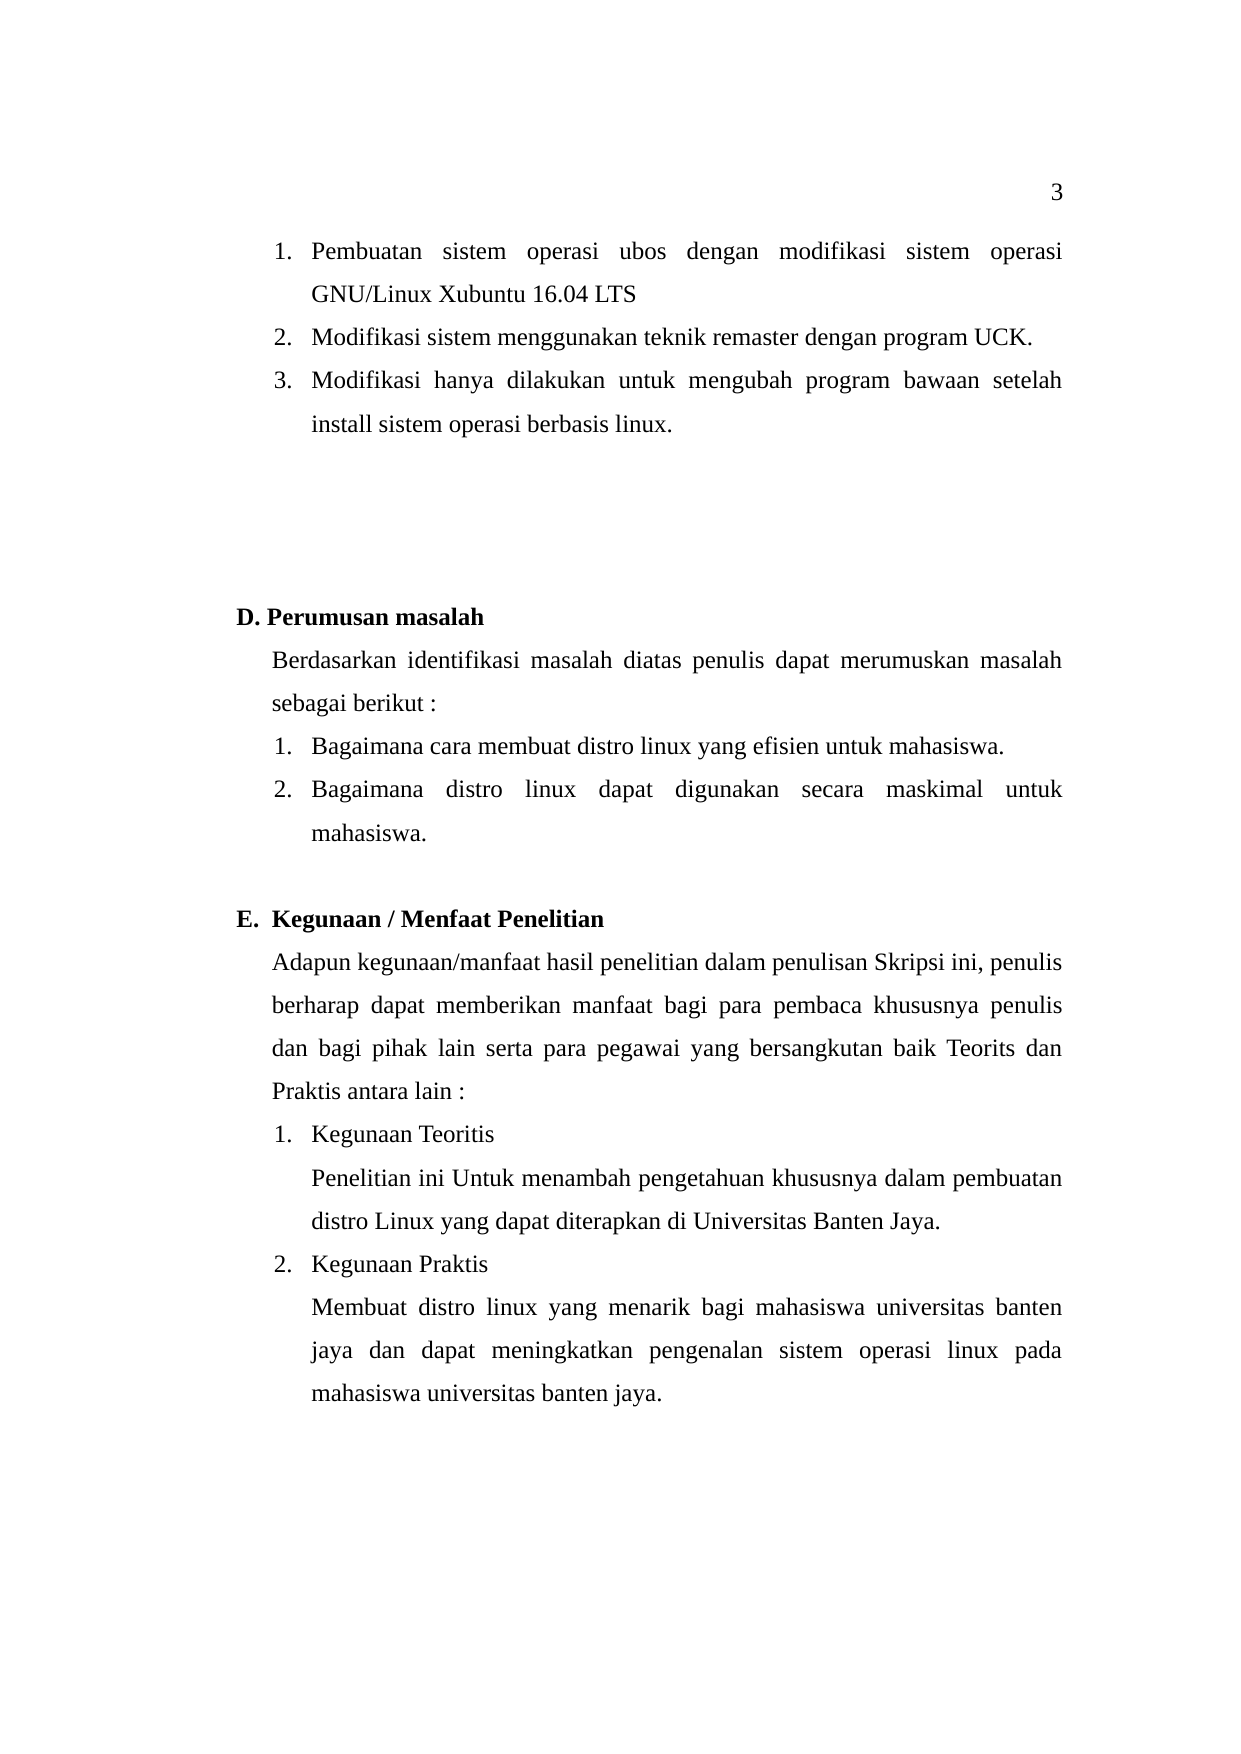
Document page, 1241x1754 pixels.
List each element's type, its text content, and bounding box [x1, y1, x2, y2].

text Berdasarkan identifikasi masalah diatas penulis dapat merumuskan masalah sebagai berikut : [272, 645, 1063, 717]
text E. Kegunaan / Menfaat Penelitian [236, 904, 1063, 933]
list Bagaimana cara membuat distro linux yang efisien untuk mahasiswa. [274, 731, 1063, 760]
list Kegunaan Praktis [274, 1249, 1063, 1278]
list Penelitian ini Untuk menambah pengetahuan khususnya dalam pembuatan distro Linux yang dapat diterapkan di Universitas Banten Jaya. [274, 1163, 1063, 1234]
text D. Perumusan masalah [236, 602, 1063, 631]
list Membuat distro linux yang menarik bagi mahasiswa universitas banten jaya dan dapat meningkatkan pengenalan sistem operasi linux pada mahasiswa universitas banten jaya. [274, 1292, 1063, 1407]
list Bagaimana distro linux dapat digunakan secara maskimal untuk mahasiswa. [274, 774, 1063, 846]
list Modifikasi sistem menggunakan teknik remaster dengan program UCK. [274, 322, 1063, 351]
text Adapun kegunaan/manfaat hasil penelitian dalam penulisan Skripsi ini, penulis berharap dapat memberikan manfaat bagi para pembaca khususnya penulis dan bagi pihak lain serta para pegawai yang bersangkutan baik Teorits dan Praktis antara lain : [272, 947, 1063, 1105]
list Modifikasi hanya dilakukan untuk mengubah program bawaan setelah install sistem operasi berbasis linux. [274, 366, 1063, 437]
list Pembuatan sistem operasi ubos dengan modifikasi sistem operasi GNU/Linux Xubuntu 16.04 LTS [274, 236, 1063, 308]
list Kegunaan Teoritis [274, 1119, 1063, 1148]
